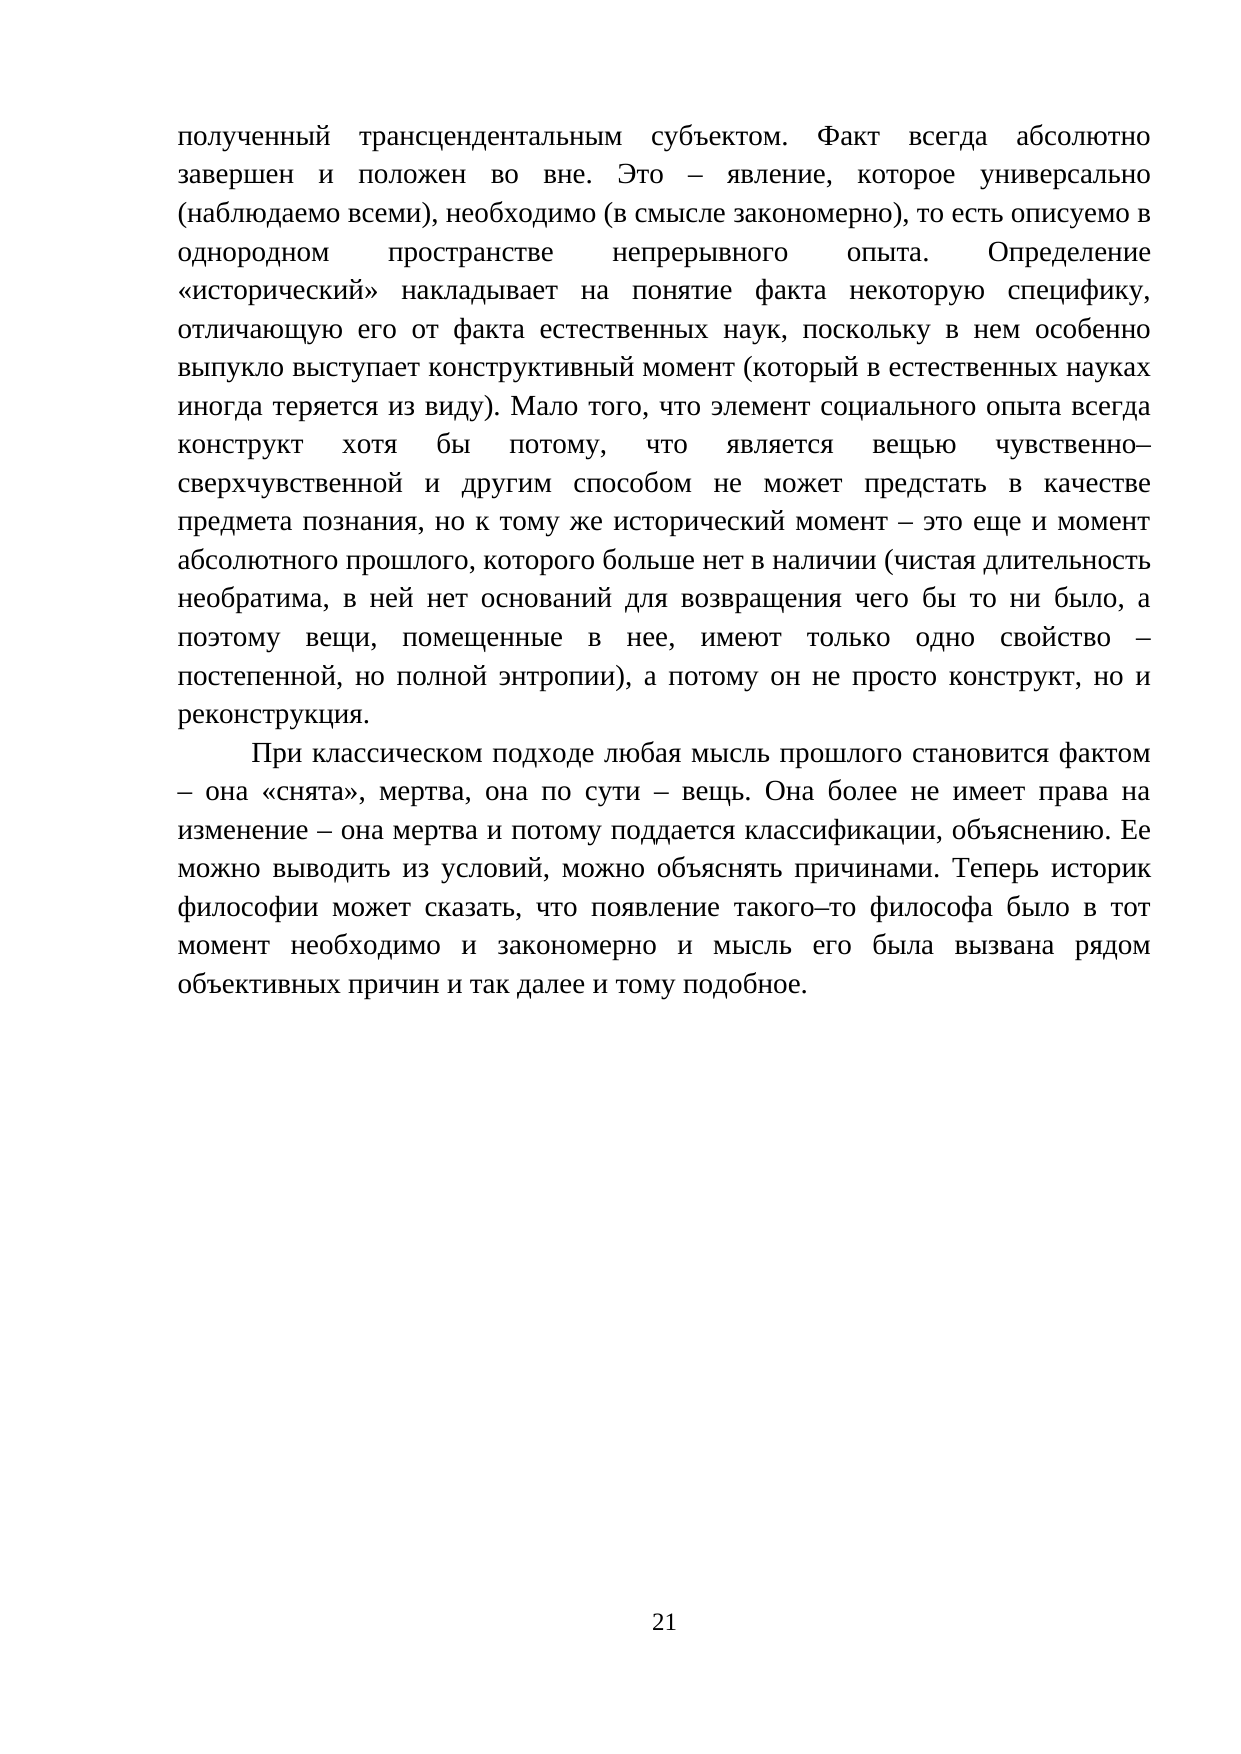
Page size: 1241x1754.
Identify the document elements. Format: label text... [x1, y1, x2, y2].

text При классическом подходе любая мысль прошлого становится фактом – она «снята», мертва, она по сути – вещь. Она более не имеет права на изменение – она мертва и потому поддается классификации, объяснению. Ее можно выводить из условий, можно объяснять причинами. Теперь историк философии может сказать, что появление такого–то философа было в тот момент необходимо и закономерно и мысль его была вызвана рядом объективных причин и так далее и тому подобное. [177, 735, 1152, 999]
text полученный трансцендентальным субъектом. Факт всегда абсолютно завершен и положен во вне. Это – явление, которое универсально (наблюдаемо всеми), необходимо (в смысле закономерно), то есть описуемо в однородном пространстве непрерывного опыта. Определение «исторический» накладывает на понятие факта некоторую специфику, отличающую его от факта естественных наук, поскольку в нем особенно выпукло выступает конструктивный момент (который в естественных науках иногда теряется из виду). Мало того, что элемент социального опыта всегда конструкт хотя бы потому, что является вещью чувственно–сверхчувственной и другим способом не может предстать в качестве предмета познания, но к тому же исторический момент – это еще и момент абсолютного прошлого, которого больше нет в наличии (чистая длительность необратима, в ней нет оснований для возвращения чего бы то ни было, а поэтому вещи, помещенные в нее, имеют только одно свойство – постепенной, но полной энтропии), а потому он не просто конструкт, но и реконструкция. [177, 118, 1152, 730]
